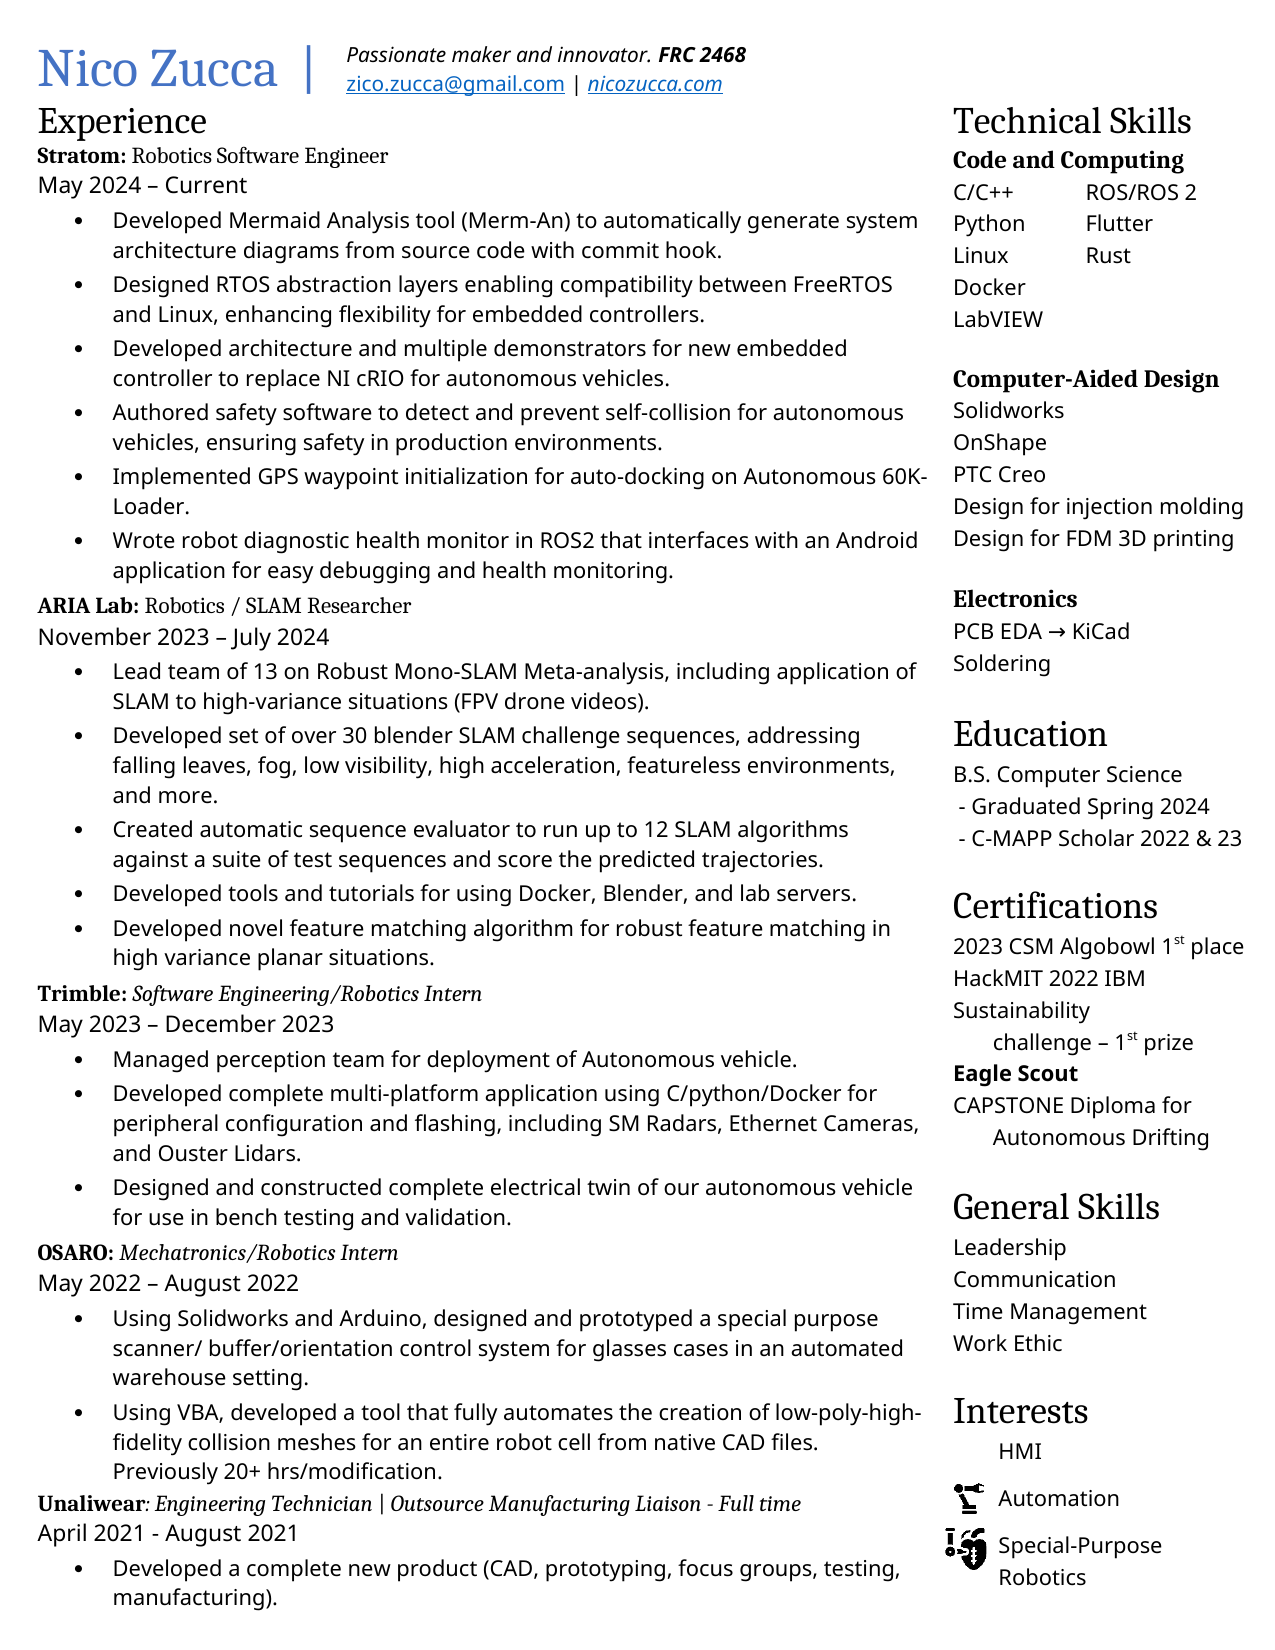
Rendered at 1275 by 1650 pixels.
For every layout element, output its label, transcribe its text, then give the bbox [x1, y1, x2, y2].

table_header C/C++ Python Linux Docker LabVIEW [953, 177, 1085, 334]
table_header Nico Zucca | [38, 38, 346, 100]
table_header Experience Stratom: Robotics Software Engineer May 2024 – Current Developed Mermaid Analysis tool (Merm-An) to automatically generate system architecture diagrams from source code with commit hook. Designed RTOS abstraction layers enabling compatibility between FreeRTOS and Linux, enhancing flexibility for embedded controllers. Developed architecture and multiple demonstrators for new embedded controller to replace NI cRIO for autonomous vehicles. Authored safety software to detect and prevent self-collision for autonomous vehicles, ensuring safety in production environments. Implemented GPS waypoint initialization for auto-docking on Autonomous 60K-Loader. Wrote robot diagnostic health monitor in ROS2 that interfaces with an Android application for easy debugging and health monitoring. ARIA Lab: Robotics / SLAM Researcher November 2023 – July 2024 Lead team of 13 on Robust Mono-SLAM Meta-analysis, including application of SLAM to high-variance situations (FPV drone videos). Developed set of over 30 blender SLAM challenge sequences, addressing falling leaves, fog, low visibility, high acceleration, featureless environments, and more. Created automatic sequence evaluator to run up to 12 SLAM algorithms against a suite of test sequences and score the predicted trajectories. Developed tools and tutorials for using Docker, Blender, and lab servers. Developed novel feature matching algorithm for robust feature matching in high variance planar situations. Trimble: Software Engineering/Robotics Intern May 2023 – December 2023 Managed perception team for deployment of Autonomous vehicle. Developed complete multi-platform application using C/python/Docker for peripheral configuration and flashing, including SM Radars, Ethernet Cameras, and Ouster Lidars. Designed and constructed complete electrical twin of our autonomous vehicle for use in bench testing and validation. OSARO: Mechatronics/Robotics Intern May 2022 – August 2022 Using Solidworks and Arduino, designed and prototyped a special purpose scanner/ buffer/orientation control system for glasses cases in an automated warehouse setting. Using VBA, developed a tool that fully automates the creation of low-poly-high-fidelity collision meshes for an entire robot cell from native CAD files. Previously 20+ hrs/modification. Unaliwear: Engineering Technician | Outsource Manufacturing Liaison - Full time April 2021 - August 2021 Developed a complete new product (CAD, prototyping, focus groups, testing, manufacturing). Managed transition to a new primary supplier for metal watch parts. Oversaw the testing and validation of samples from new manufacturers. Coordinated outsourced materials research in China. Iris Automation: LabVIEW Software Developer - Full time March 2021 - April 2021 Cleaned and optimized 3rd party LabVIEW automation code used in EV Automotive manufacturing. [26, 100, 942, 1612]
table_header Technical Skills Code and Computing Computer-Aided Design Solidworks OnShape PTC Creo Design for injection molding Design for FDM 3D printing Electronics PCB EDA → KiCad Soldering Education B.S. Computer Science - Graduated Spring 2024 - C-MAPP Scholar 2022 & 23 Certifications 2023 CSM Algobowl 1st place HackMIT 2022 IBM Sustainability challenge – 1st prize Eagle Scout CAPSTONE Diploma for Autonomous Drifting General Skills Leadership Communication Time Management Work Ethic Interests HMI Automation Special-Purpose Robotics [942, 100, 1263, 1612]
table_header Passionate maker and innovator. FRC 2468 zico.zucca@gmail.com | nicozucca.com [346, 38, 1238, 100]
picture [954, 1483, 984, 1514]
picture [945, 1528, 987, 1570]
table_header ROS/ROS 2 Flutter Rust [1085, 177, 1234, 334]
